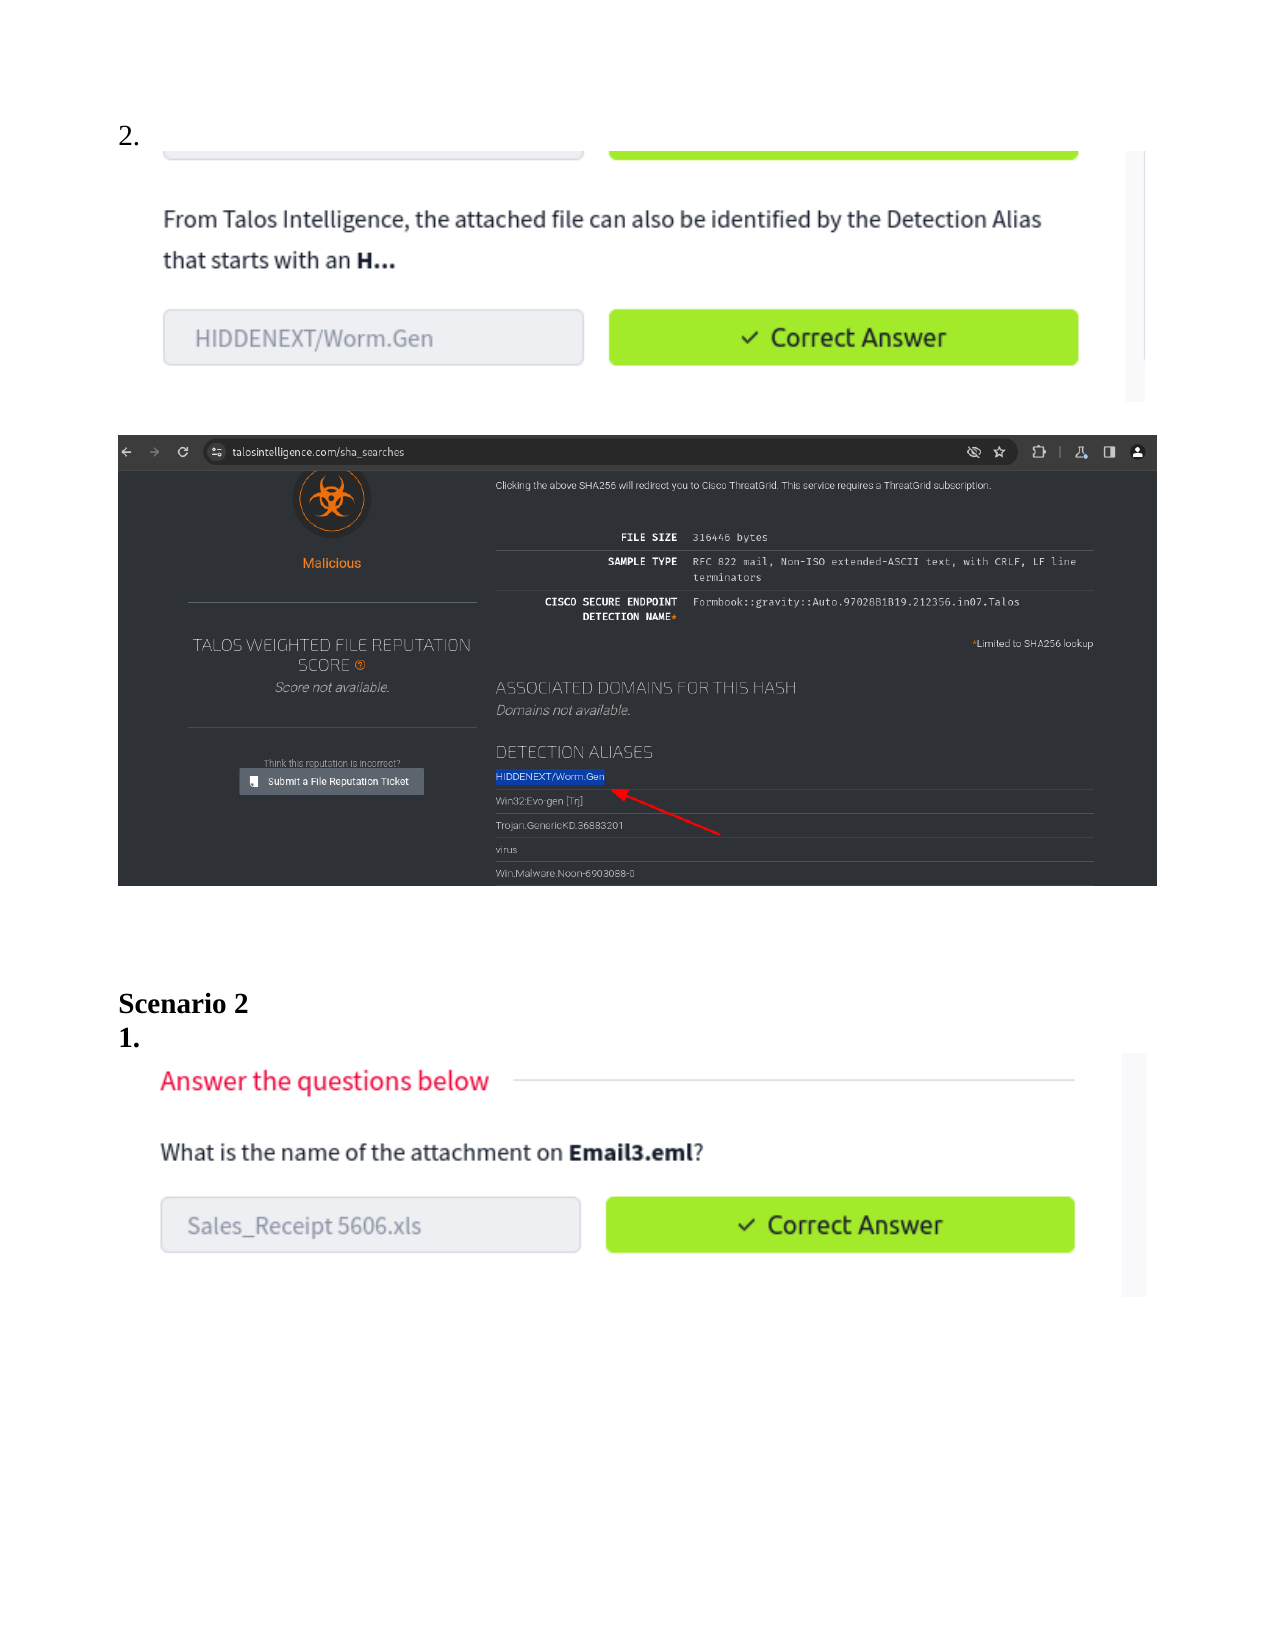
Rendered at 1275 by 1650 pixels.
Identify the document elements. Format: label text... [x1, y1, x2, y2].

picture [129, 151, 1146, 402]
text Scenario 2 [118, 986, 1157, 1020]
text 1. [118, 1020, 1157, 1053]
picture [118, 435, 1157, 886]
picture [128, 1053, 1147, 1297]
text 2. [118, 118, 1157, 152]
